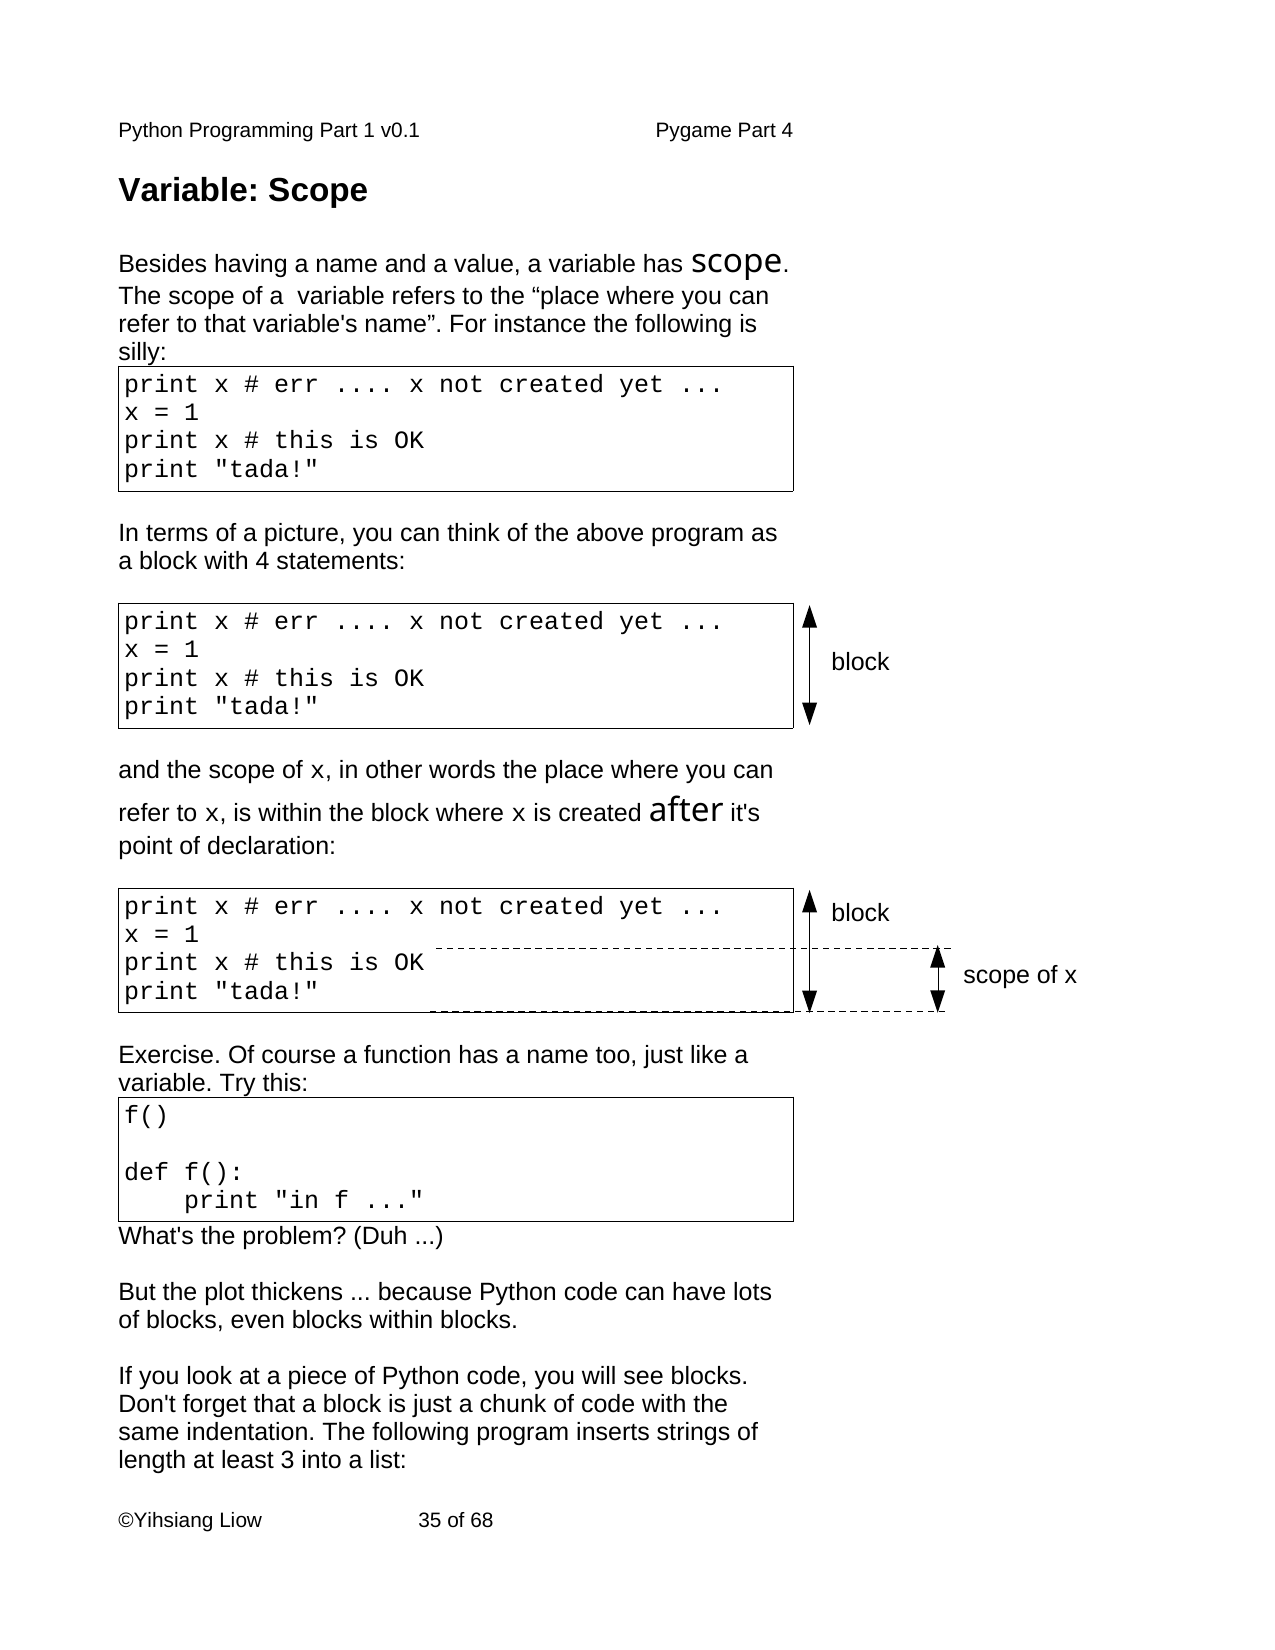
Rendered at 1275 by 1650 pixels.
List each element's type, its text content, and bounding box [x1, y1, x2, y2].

text and the scope of x, in other words the place where you can refer to x, is within the block where x is created after it's point of declaration: [118, 756, 793, 859]
text In terms of a picture, you can think of the above program as a block with 4 statements: [118, 519, 793, 575]
text If you look at a piece of Python code, you will see blocks. Don't forget that a block is just a chunk of code with the same indentation. The following program inserts strings of length at least 3 into a list: [118, 1362, 793, 1474]
table_header print x # err .... x not created yet ... x = 1 print x # this is OK print "tada!" [119, 367, 793, 491]
table_header print x # err .... x not created yet ... x = 1 print x # this is OK print "tada!" [119, 604, 793, 728]
table_header print x # err .... x not created yet ... x = 1 print x # this is OK print "tada!" [119, 889, 793, 1012]
text What's the problem? (Duh ...) [118, 1222, 793, 1249]
text Exercise. Of course a function has a name too, just like a variable. Try this: [118, 1041, 793, 1097]
text Besides having a name and a value, a variable has scope. The scope of a variable refers to the “place where you can refer to that variable's name”. For instance the following is silly: [118, 236, 793, 366]
text Variable: Scope [118, 171, 793, 208]
table_header f() def f(): print "in f ..." [119, 1098, 793, 1221]
text But the plot thickens ... because Python code can have lots of blocks, even blocks within blocks. [118, 1278, 793, 1334]
